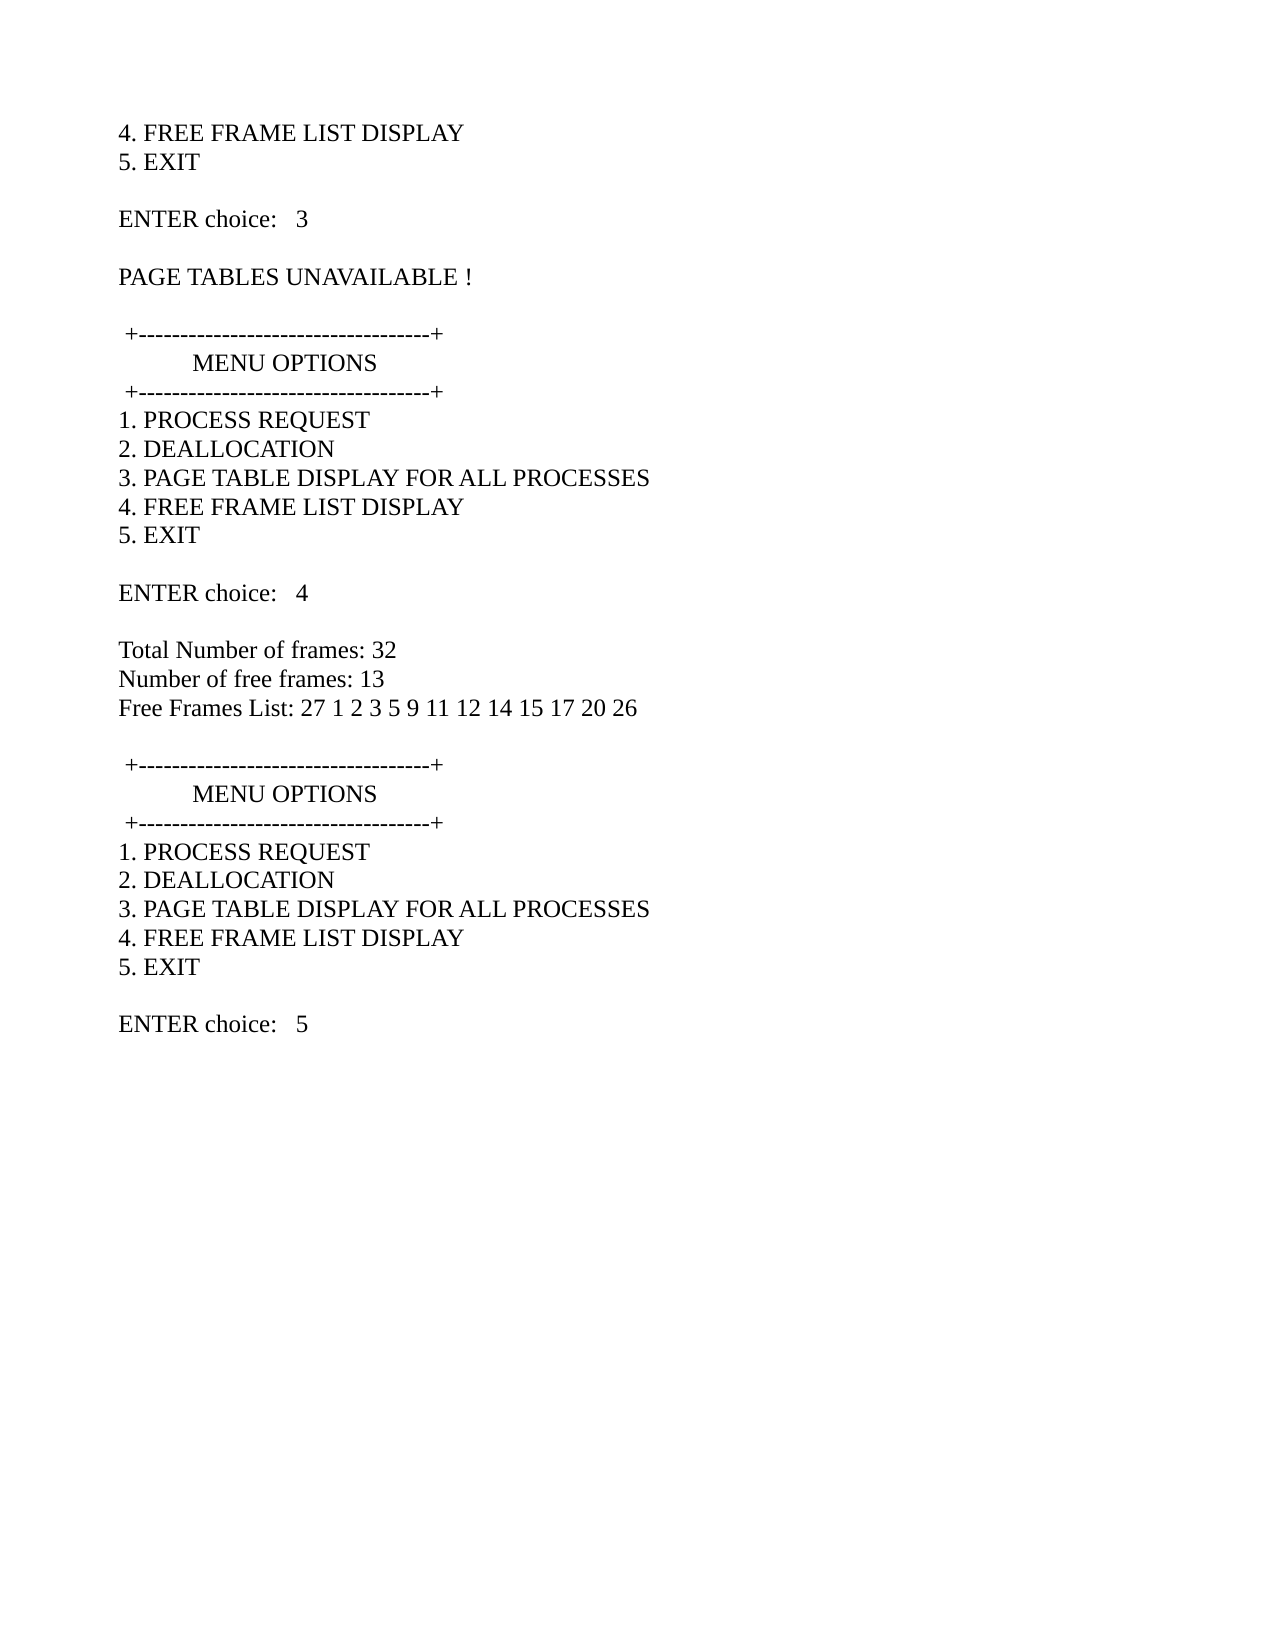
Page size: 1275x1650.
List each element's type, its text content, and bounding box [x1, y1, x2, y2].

text ENTER choice: 5 [118, 981, 1157, 1038]
text PAGE TABLES UNAVAILABLE ! [118, 262, 1157, 291]
text ENTER choice: 3 [118, 176, 1157, 233]
text 4. FREE FRAME LIST DISPLAY 5. EXIT [118, 118, 1157, 176]
text +-----------------------------------+ [118, 319, 1157, 348]
text ENTER choice: 4 [118, 549, 1157, 607]
text +-----------------------------------+ 1. PROCESS REQUEST 2. DEALLOCATION 3. PAGE TABLE DISPLAY FOR ALL PROCESSES 4. FREE FRAME LIST DISPLAY 5. EXIT [118, 808, 1157, 981]
text MENU OPTIONS [118, 348, 1157, 377]
text MENU OPTIONS [118, 779, 1157, 808]
text +-----------------------------------+ 1. PROCESS REQUEST 2. DEALLOCATION 3. PAGE TABLE DISPLAY FOR ALL PROCESSES 4. FREE FRAME LIST DISPLAY 5. EXIT [118, 377, 1157, 549]
text Total Number of frames: 32 Number of free frames: 13 Free Frames List: 27 1 2 3 5 9 11 12 14 15 17 20 26 [118, 636, 1157, 722]
text +-----------------------------------+ [118, 751, 1157, 779]
